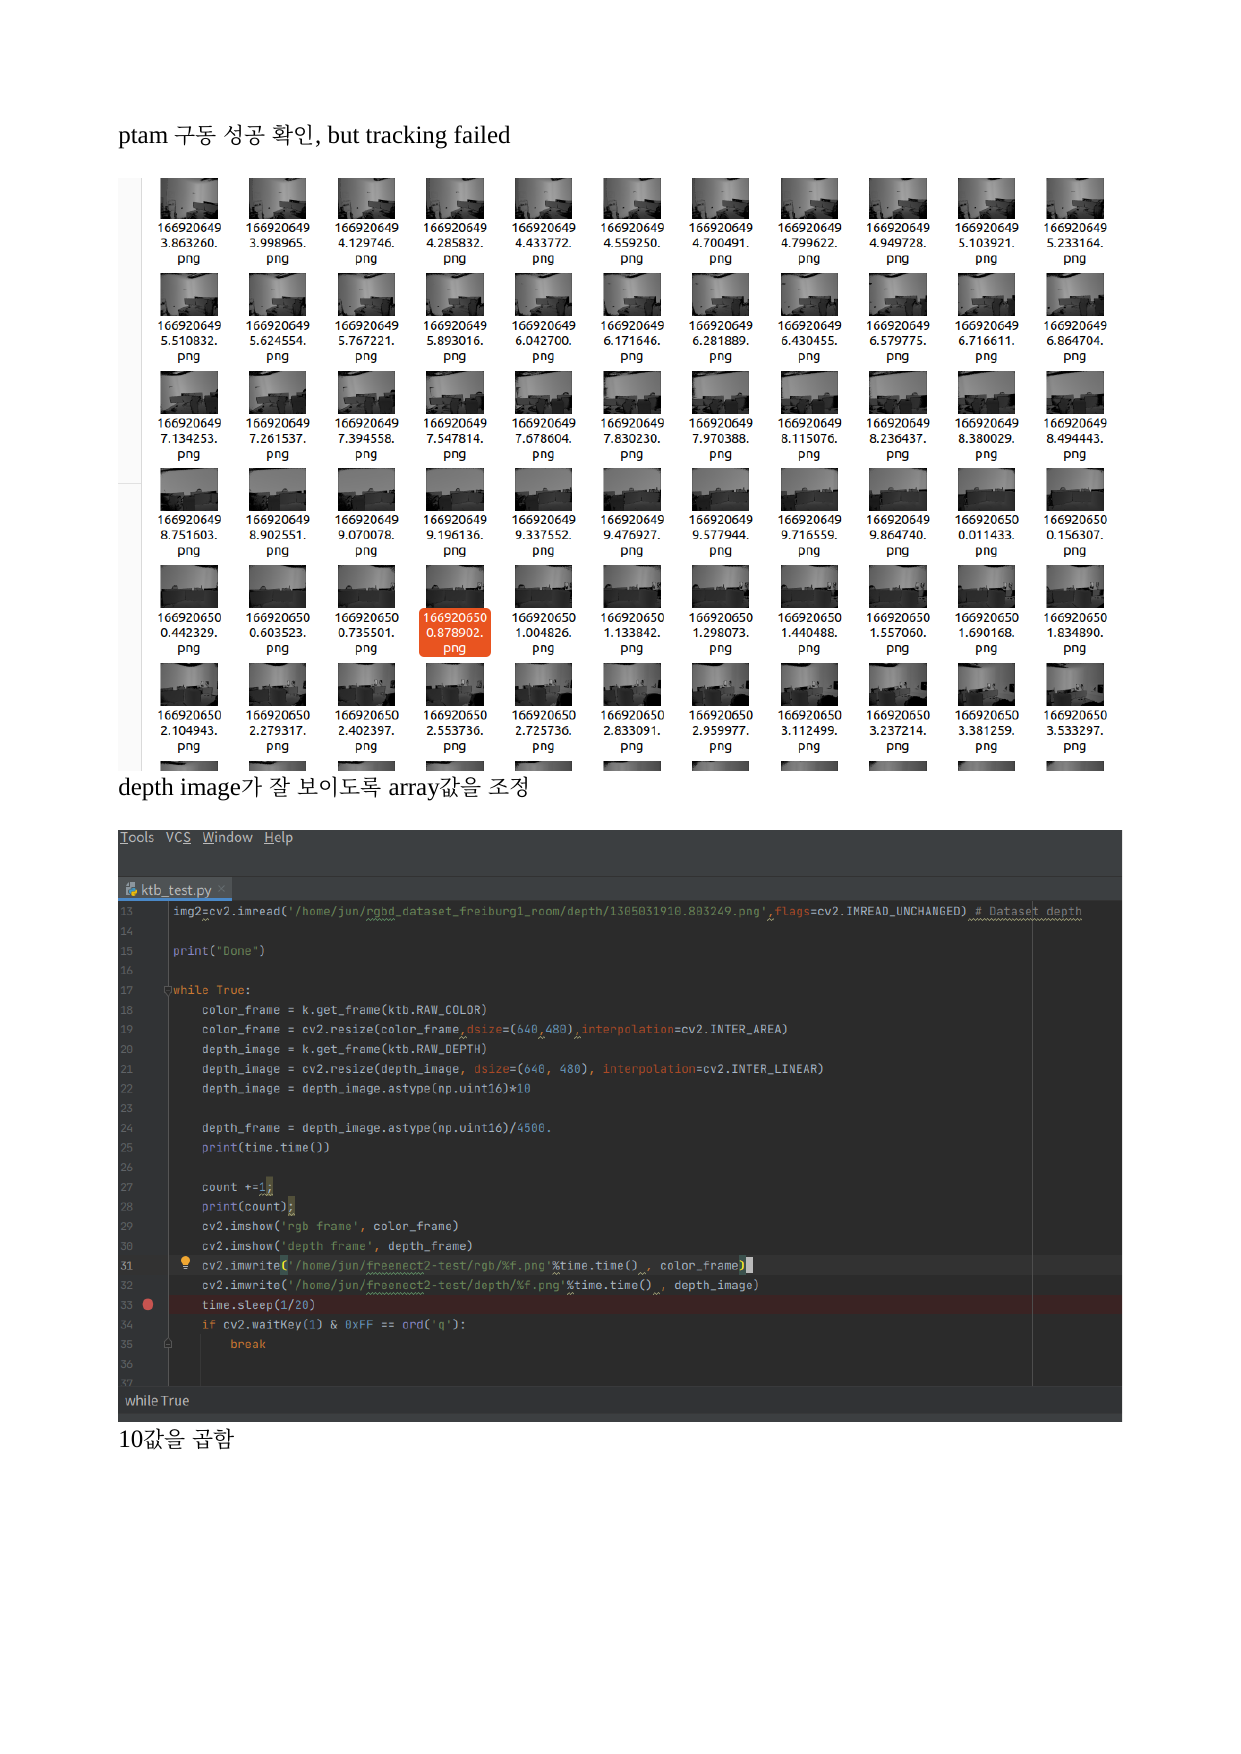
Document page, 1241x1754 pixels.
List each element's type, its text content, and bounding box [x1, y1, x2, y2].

text 10값을 곱함 [118, 1422, 1122, 1453]
picture [118, 830, 1123, 1422]
picture [118, 178, 1123, 771]
text depth image가 잘 보이도록 array값을 조정 [118, 771, 1122, 802]
text ptam 구동 성공 확인, but tracking failed [118, 118, 1122, 149]
